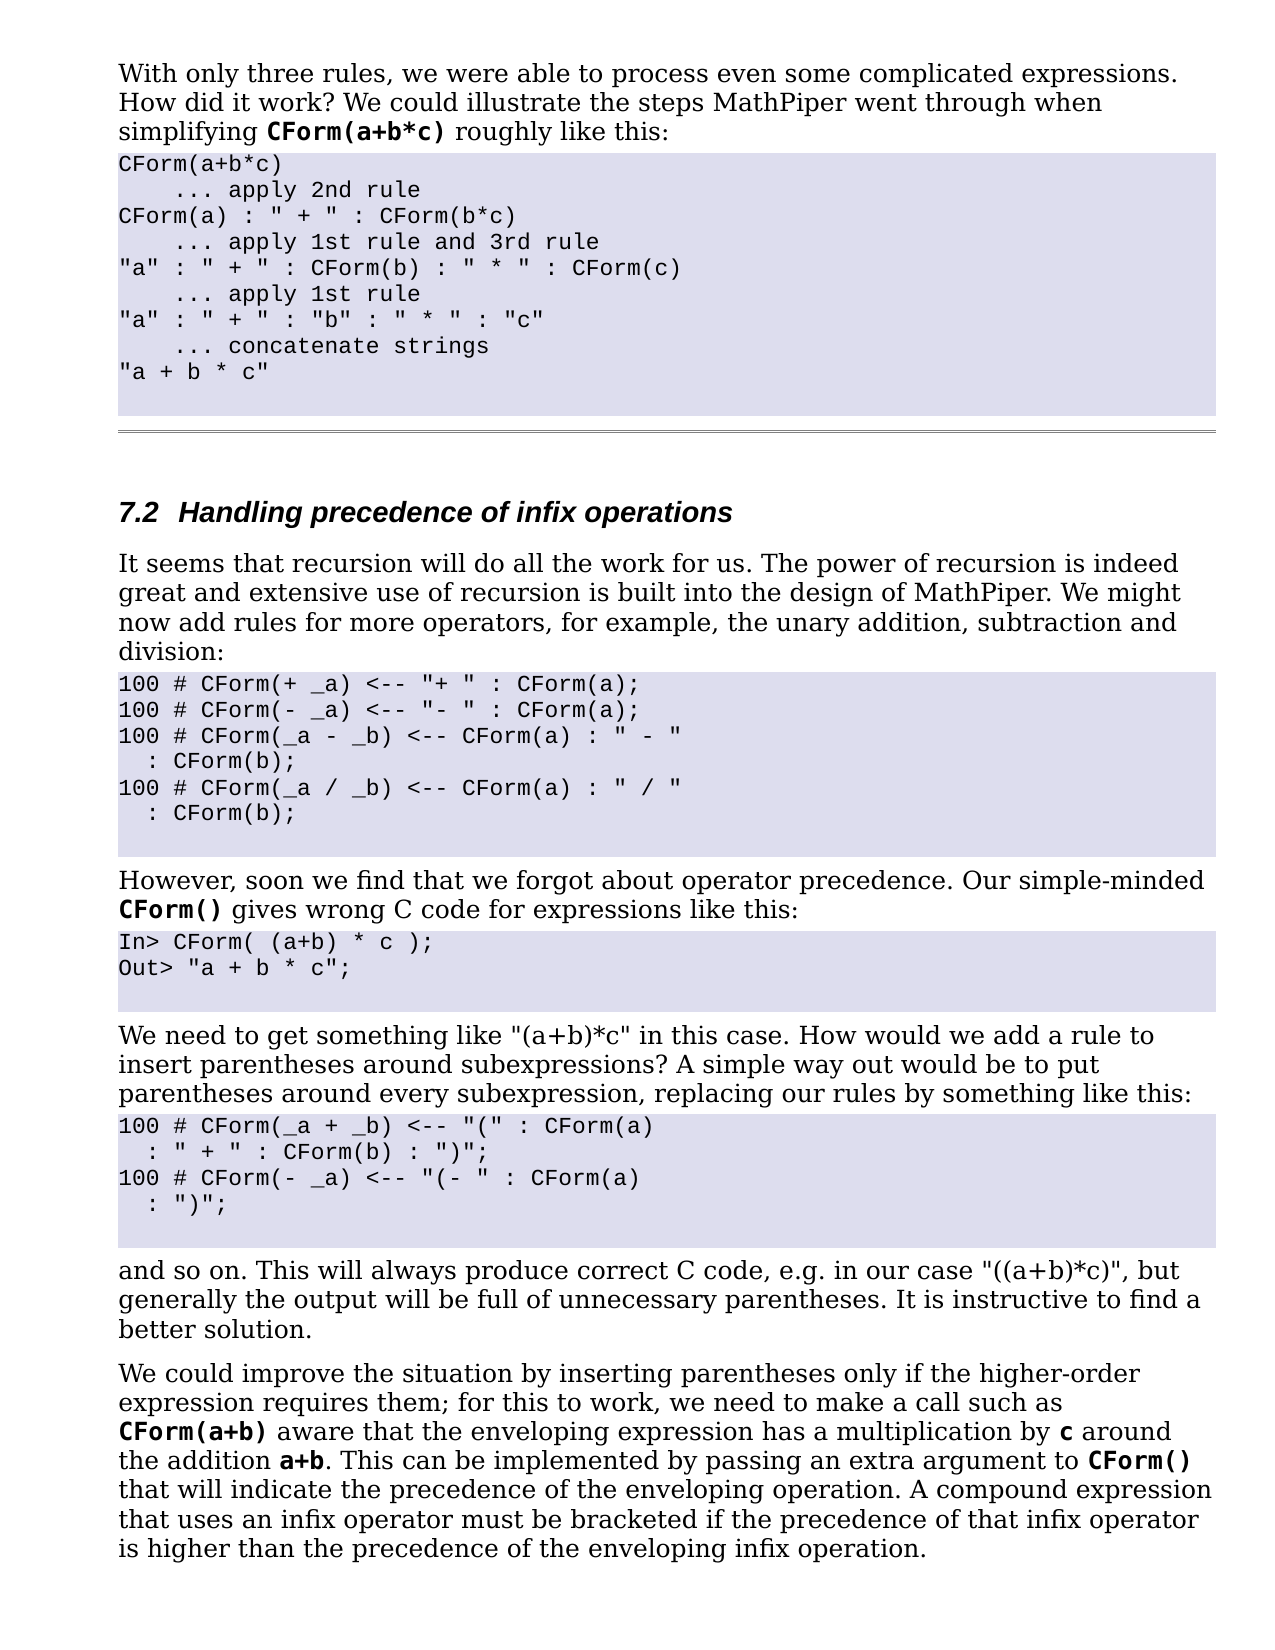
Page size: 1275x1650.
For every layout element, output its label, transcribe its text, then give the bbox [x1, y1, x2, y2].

text It seems that recursion will do all the work for us. The power of recursion is indeed great and extensive use of recursion is built into the design of MathPiper. We might now add rules for more operators, for example, the unary addition, subtraction and division: [118, 549, 1216, 666]
text We need to get something like "(a+b)*c" in this case. How would we add a rule to insert parentheses around subexpressions? A simple way out would be to put parentheses around every subexpression, replacing our rules by something like this: [118, 1021, 1216, 1108]
text and so on. This will always produce correct C code, e.g. in our case "((a+b)*c)", but generally the output will be full of unnecessary parentheses. It is instructive to find a better solution. [118, 1257, 1216, 1344]
subtitle Handling precedence of infix operations [118, 495, 1216, 528]
text We could improve the situation by inserting parentheses only if the higher-order expression requires them; for this to work, we need to make a call such as CForm(a+b) aware that the enveloping expression has a multiplication by c around the addition a+b. This can be implemented by passing an extra argument to CForm() that will indicate the precedence of the enveloping operation. A compound expression that uses an infix operator must be bracketed if the precedence of that infix operator is higher than the precedence of the enveloping infix operation. [118, 1359, 1216, 1563]
table_header CForm(a+b*c) ... apply 2nd rule CForm(a) : " + " : CForm(b*c) ... apply 1st rule and 3rd rule "a" : " + " : CForm(b) : " * " : CForm(c) ... apply 1st rule "a" : " + " : "b" : " * " : "c" ... concatenate strings "a + b * c" [118, 153, 1216, 416]
text However, soon we find that we forgot about operator precedence. Our simple-minded CForm() gives wrong C code for expressions like this: [118, 866, 1216, 924]
text With only three rules, we were able to process even some complicated expressions. How did it work? We could illustrate the steps MathPiper went through when simplifying CForm(a+b*c) roughly like this: [118, 59, 1216, 147]
table_header In> CForm( (a+b) * c ); Out> "a + b * c"; [118, 931, 1216, 1012]
table_header 100 # CForm(+ _a) <-- "+ " : CForm(a); 100 # CForm(- _a) <-- "- " : CForm(a); 100 # CForm(_a - _b) <-- CForm(a) : " - " : CForm(b); 100 # CForm(_a / _b) <-- CForm(a) : " / " : CForm(b); [118, 672, 1216, 857]
table_header 100 # CForm(_a + _b) <-- "(" : CForm(a) : " + " : CForm(b) : ")"; 100 # CForm(- _a) <-- "(- " : CForm(a) : ")"; [118, 1114, 1216, 1248]
